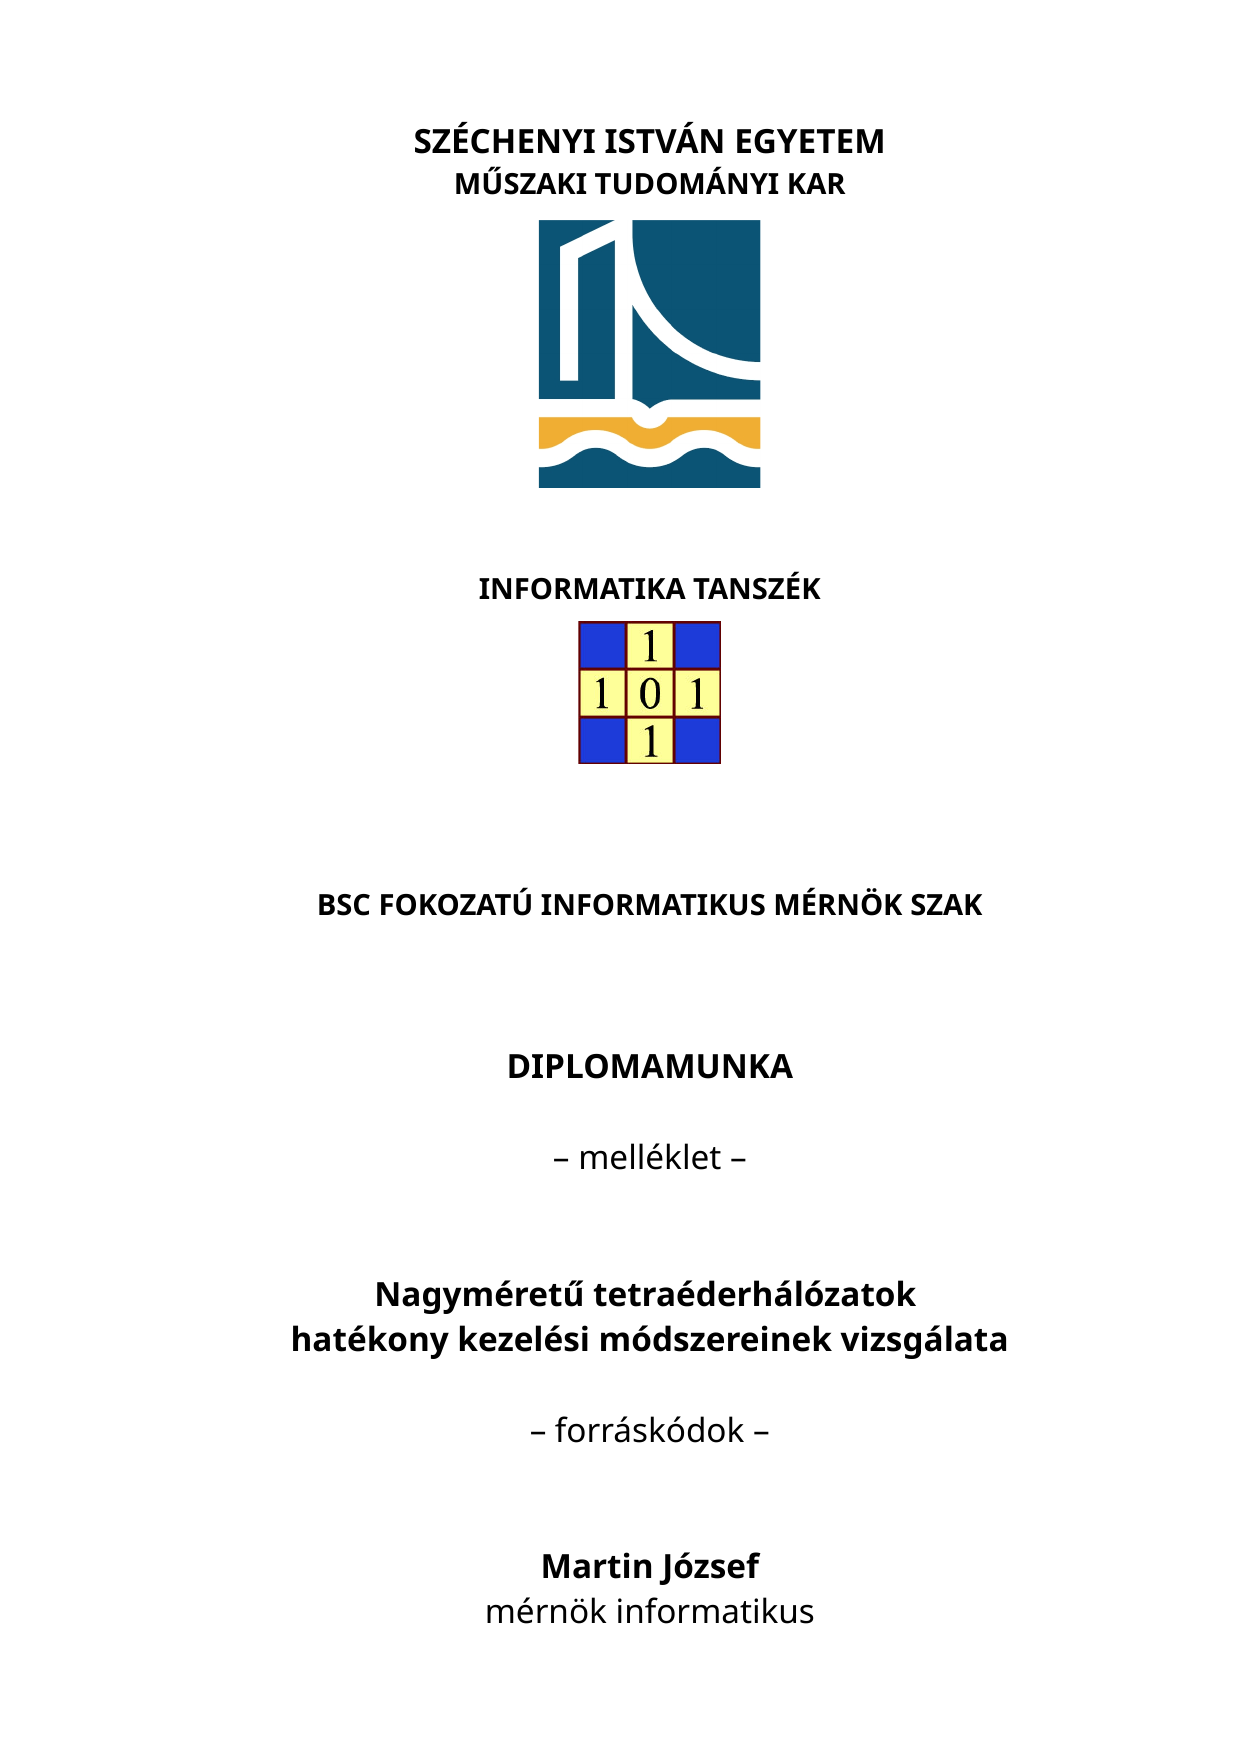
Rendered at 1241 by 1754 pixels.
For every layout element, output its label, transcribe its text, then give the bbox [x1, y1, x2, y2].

text INFORMATIKA TANSZÉK [177, 569, 1122, 608]
picture [578, 621, 721, 764]
text mérnök informatikus [177, 1588, 1122, 1634]
text SZÉCHENYI ISTVÁN EGYETEM [177, 118, 1122, 163]
text Nagyméretű tetraéderhálózatok hatékony kezelési módszereinek vizsgálata [177, 1270, 1122, 1361]
text DIPLOMAMUNKA [177, 1043, 1122, 1089]
text MŰSZAKI TUDOMÁNYI KAR [177, 163, 1122, 203]
picture [538, 220, 761, 488]
text – melléklet – [177, 1134, 1122, 1179]
text BSC FOKOZATÚ INFORMATIKUS MÉRNÖK SZAK [177, 884, 1122, 924]
text – forráskódok – [177, 1407, 1122, 1452]
text Martin József [177, 1543, 1122, 1588]
